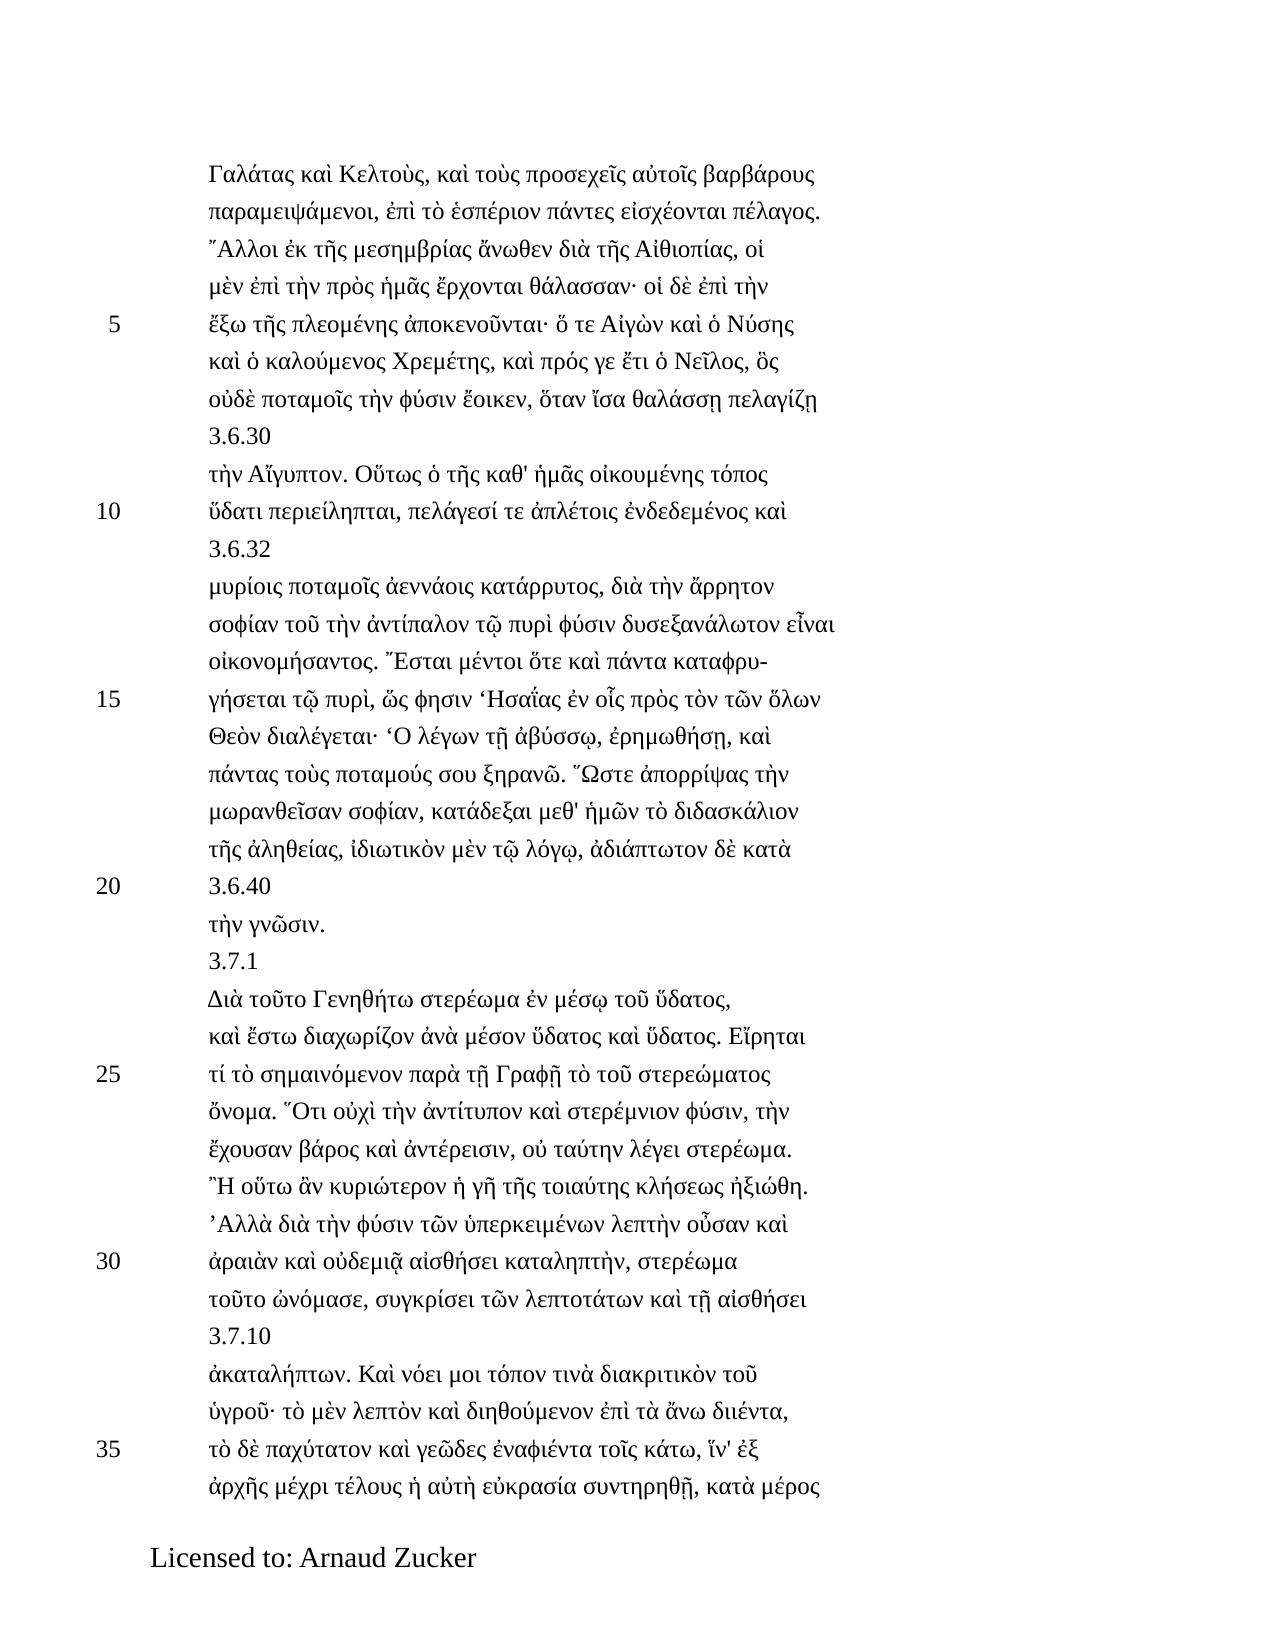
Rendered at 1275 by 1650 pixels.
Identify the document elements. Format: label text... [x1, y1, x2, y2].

text Γαλάτας καὶ Κελτοὺς, καὶ τοὺς προσεχεῖς αὐτοῖς βαρβάρους παραμειψάμενοι, ἐπὶ τὸ ἑσπέριον πάντες εἰσχέονται πέλαγος. ῎Αλλοι ἐκ τῆς μεσημβρίας ἄνωθεν διὰ τῆς Αἰθιοπίας, οἱ μὲν ἐπὶ τὴν πρὸς ἡμᾶς ἔρχονται θάλασσαν· οἱ δὲ ἐπὶ τὴν ἔξω τῆς πλεομένης ἀποκενοῦνται· ὅ τε Αἰγὼν καὶ ὁ Νύσης καὶ ὁ καλούμενος Χρεμέτης, καὶ πρός γε ἔτι ὁ Νεῖλος, ὃς οὐδὲ ποταμοῖς τὴν ϕύσιν ἔοικεν, ὅταν ἴσα θαλάσσῃ πελαγίζῃ [202, 150, 1125, 412]
text 3.7.10 [202, 1312, 1125, 1350]
text ἀκαταλήπτων. Καὶ νόει μοι τόπον τινὰ διακριτικὸν τοῦ ὑγροῦ· τὸ μὲν λεπτὸν καὶ διηθούμενον ἐπὶ τὰ ἄνω διιέντα, τὸ δὲ παχύτατον καὶ γεῶδες ἐναϕιέντα τοῖς κάτω, ἵν' ἐξ ἀρχῆς μέχρι τέλους ἡ αὐτὴ εὐκρασία συντηρηθῇ, κατὰ μέρος [202, 1350, 1125, 1500]
text 3.6.32 [202, 525, 1125, 562]
text 3.6.30 [202, 412, 1125, 450]
text 3.7.1 [202, 937, 1125, 975]
text τὴν γνῶσιν. [202, 900, 1125, 937]
text Διὰ τοῦτο Γενηθήτω στερέωμα ἐν μέσῳ τοῦ ὕδατος, καὶ ἔστω διαχωρίζον ἀνὰ μέσον ὕδατος καὶ ὕδατος. Εἴρηται τί τὸ σημαινόμενον παρὰ τῇ Γραϕῇ τὸ τοῦ στερεώματος ὄνομα. ῞Οτι οὐχὶ τὴν ἀντίτυπον καὶ στερέμνιον ϕύσιν, τὴν ἔχουσαν βάρος καὶ ἀντέρεισιν, οὐ ταύτην λέγει στερέωμα. ῍Η οὕτω ἂν κυριώτερον ἡ γῆ τῆς τοιαύτης κλήσεως ἠξιώθη. ’Αλλὰ διὰ τὴν ϕύσιν τῶν ὑπερκειμένων λεπτὴν οὖσαν καὶ ἀραιὰν καὶ οὐδεμιᾷ αἰσθήσει καταληπτὴν, στερέωμα τοῦτο ὠνόμασε, συγκρίσει τῶν λεπτοτάτων καὶ τῇ αἰσθήσει [202, 975, 1125, 1312]
text μυρίοις ποταμοῖς ἀεννάοις κατάρρυτος, διὰ τὴν ἄρρητον σοϕίαν τοῦ τὴν ἀντίπαλον τῷ πυρὶ ϕύσιν δυσεξανάλωτον εἶναι οἰκονομήσαντος. ῎Εσται μέντοι ὅτε καὶ πάντα καταϕρυ- γήσεται τῷ πυρὶ, ὥς ϕησιν ‘Ησαΐας ἐν οἷς πρὸς τὸν τῶν ὅλων Θεὸν διαλέγεται· ‘Ο λέγων τῇ ἀβύσσῳ, ἐρημωθήσῃ, καὶ πάντας τοὺς ποταμούς σου ξηρανῶ. ῞Ωστε ἀπορρίψας τὴν μωρανθεῖσαν σοϕίαν, κατάδεξαι μεθ' ἡμῶν τὸ διδασκάλιον τῆς ἀληθείας, ἰδιωτικὸν μὲν τῷ λόγῳ, ἀδιάπτωτον δὲ κατὰ [202, 562, 1125, 862]
text 3.6.40 [202, 862, 1125, 900]
text τὴν Αἴγυπτον. Οὕτως ὁ τῆς καθ' ἡμᾶς οἰκουμένης τόπος ὕδατι περιείληπται, πελάγεσί τε ἀπλέτοις ἐνδεδεμένος καὶ [202, 450, 1125, 525]
